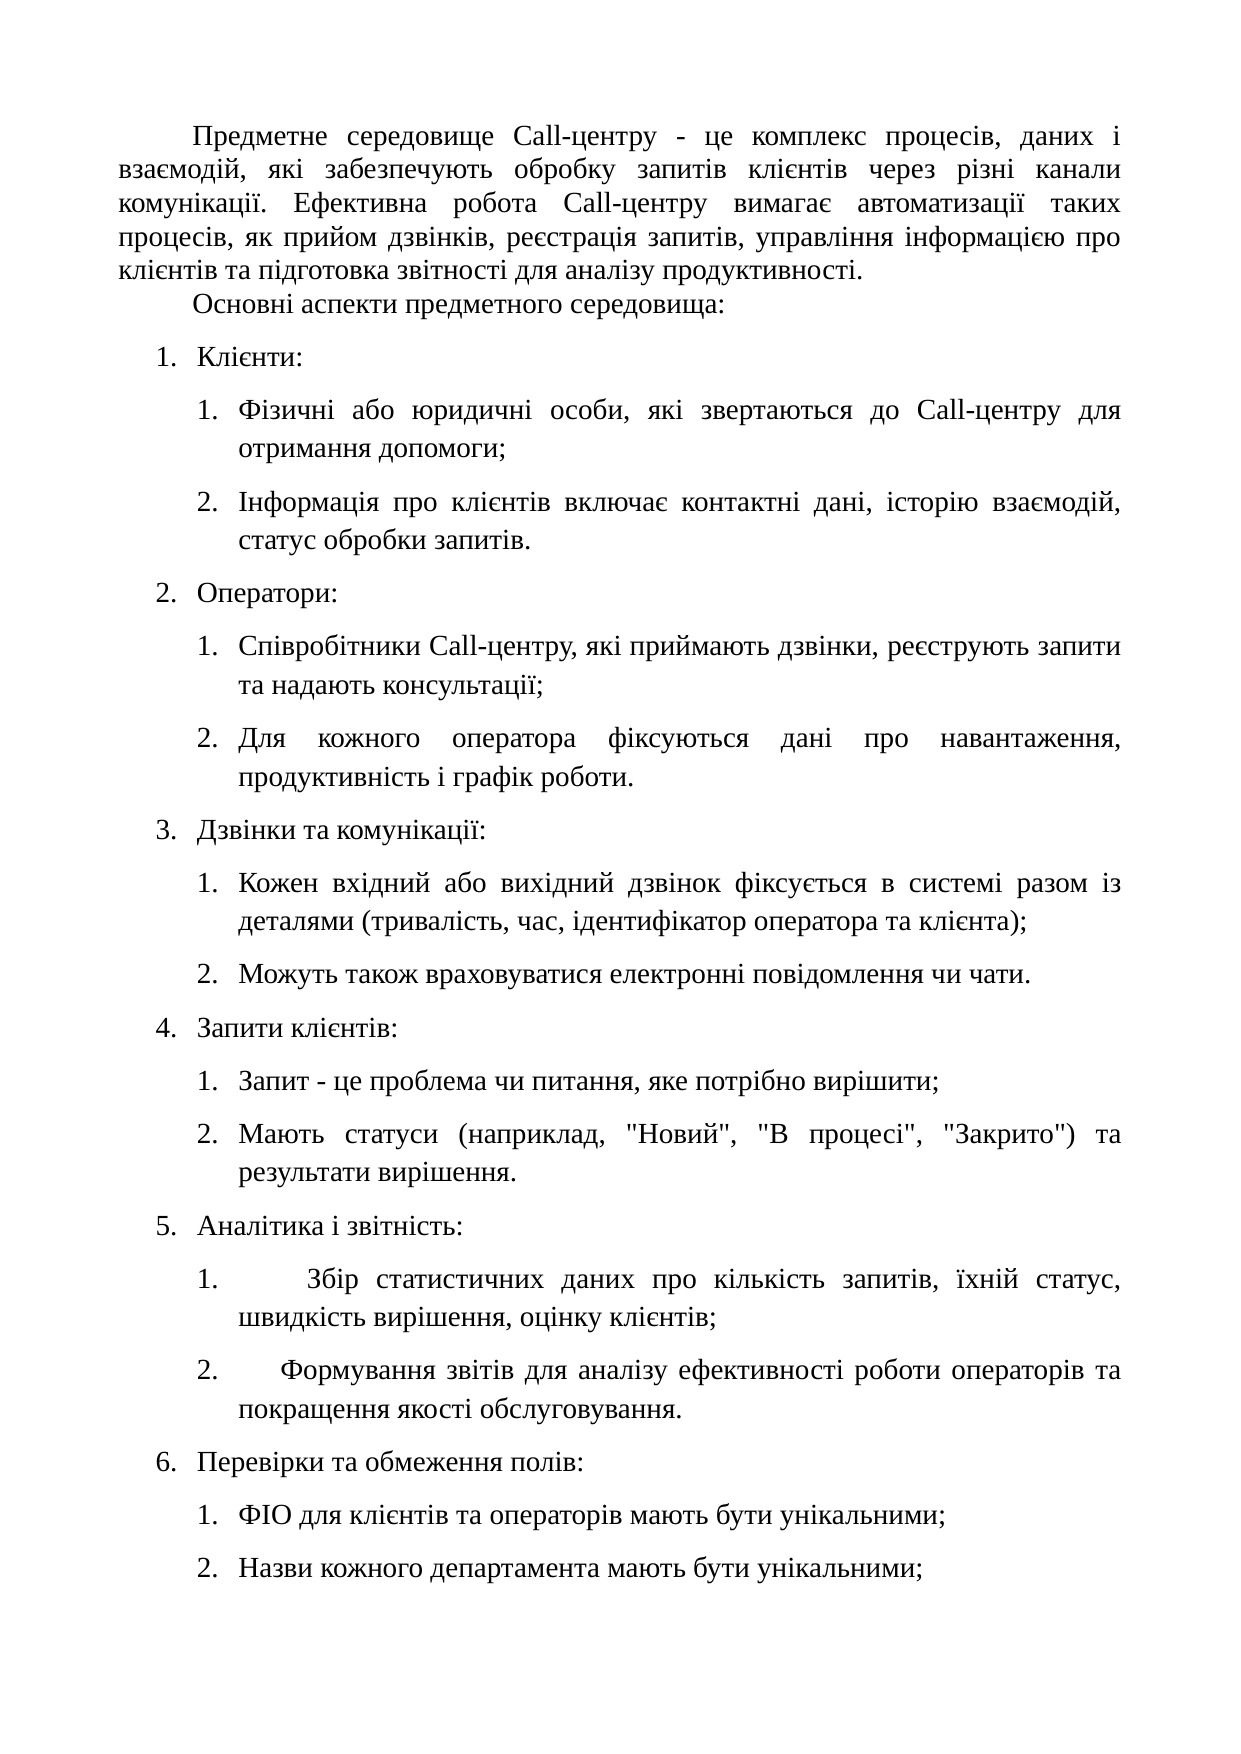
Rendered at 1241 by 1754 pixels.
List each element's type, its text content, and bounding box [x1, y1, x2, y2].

list Запит - це проблема чи питання, яке потрібно вирішити; [197, 1063, 1122, 1096]
list Клієнти: [155, 339, 1122, 372]
text Предметне середовище Call-центру - це комплекс процесів, даних і взаємодій, які забезпечують обробку запитів клієнтів через різні канали комунікації. Ефективна робота Call-центру вимагає автоматизації таких процесів, як прийом дзвінків, реєстрація запитів, управління інформацією про клієнтів та підготовка звітності для аналізу продуктивності. [118, 118, 1122, 286]
list Інформація про клієнтів включає контактні дані, історію взаємодій, статус обробки запитів. [197, 484, 1122, 556]
text Основні аспекти предметного середовища: [118, 286, 1122, 319]
list Фізичні або юридичні особи, які звертаються до Call-центру для отримання допомоги; [197, 392, 1122, 464]
list ФІО для клієнтів та операторів мають бути унікальними; [197, 1497, 1122, 1531]
list Формування звітів для аналізу ефективності роботи операторів та покращення якості обслуговування. [197, 1352, 1122, 1424]
list Дзвінки та комунікації: [155, 812, 1122, 845]
list Запити клієнтів: [155, 1010, 1122, 1043]
list Для кожного оператора фіксуються дані про навантаження, продуктивність і графік роботи. [197, 720, 1122, 792]
list Збір статистичних даних про кількість запитів, їхній статус, швидкість вирішення, оцінку клієнтів; [197, 1261, 1122, 1333]
list Співробітники Call-центру, які приймають дзвінки, реєструють запити та надають консультації; [197, 628, 1122, 701]
list Аналітика і звітність: [155, 1208, 1122, 1241]
list Перевірки та обмеження полів: [155, 1444, 1122, 1478]
list Кожен вхідний або вихідний дзвінок фіксується в системі разом із деталями (тривалість, час, ідентифікатор оператора та клієнта); [197, 865, 1122, 937]
list Назви кожного департамента мають бути унікальними; [197, 1550, 1122, 1584]
list Оператори: [155, 575, 1122, 609]
list Можуть також враховуватися електронні повідомлення чи чати. [197, 957, 1122, 990]
list Мають статуси (наприклад, "Новий", "В процесі", "Закрито") та результати вирішення. [197, 1116, 1122, 1188]
